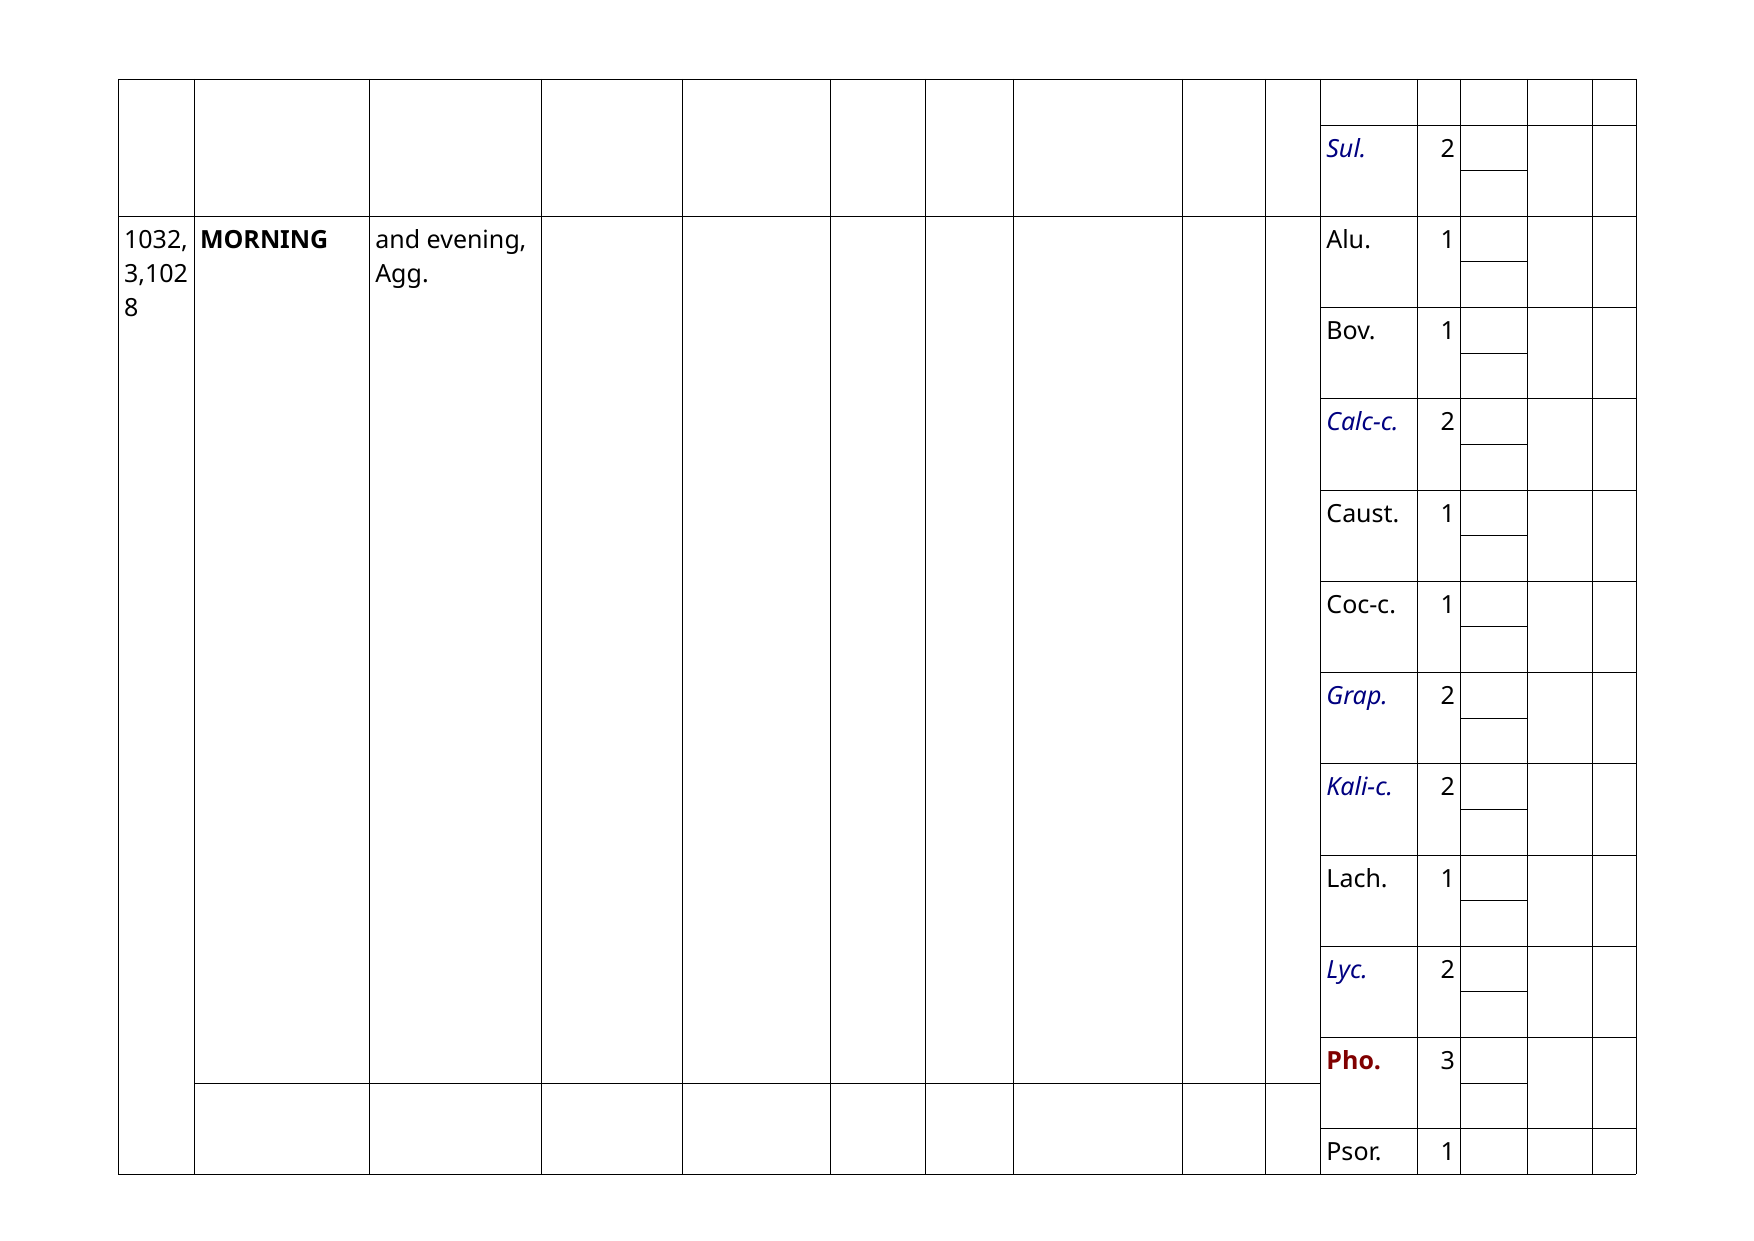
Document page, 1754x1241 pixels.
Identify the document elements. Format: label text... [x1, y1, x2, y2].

table_cell 1 [1418, 308, 1460, 398]
table_cell [1461, 719, 1527, 763]
table_cell [1461, 80, 1527, 124]
table_cell [1266, 1084, 1320, 1174]
table_cell [1461, 582, 1527, 626]
table_cell Lach. [1321, 856, 1417, 946]
table_cell morning [195, 217, 369, 1083]
table_cell [1461, 491, 1527, 535]
table_cell Alu. [1321, 217, 1417, 307]
table_cell [1461, 1038, 1527, 1083]
table_cell [1528, 308, 1592, 398]
table_cell [1183, 217, 1265, 1083]
table_cell [1461, 171, 1527, 216]
table_cell [1528, 582, 1592, 672]
table_cell [1418, 80, 1460, 124]
table_cell [370, 80, 541, 216]
table_cell [1593, 217, 1636, 307]
table_cell [1461, 308, 1527, 353]
table_cell 2 [1418, 126, 1460, 216]
table_cell [831, 217, 925, 1083]
table_cell [1461, 627, 1527, 672]
table_cell [1528, 1038, 1592, 1128]
table_cell [1461, 856, 1527, 900]
table_cell [195, 80, 369, 216]
table_cell Grap. [1321, 673, 1417, 763]
table_cell 1 [1418, 491, 1460, 581]
table_cell 1 [1418, 582, 1460, 672]
table_cell and evening, Agg. [370, 217, 541, 1083]
table_cell [683, 1084, 830, 1174]
table_cell [1266, 80, 1320, 216]
table_cell [1593, 126, 1636, 216]
table_cell 1032,3,1028 [119, 217, 194, 1174]
table_cell [1528, 856, 1592, 946]
table_cell [1593, 856, 1636, 946]
table_cell [1014, 217, 1182, 1083]
table_cell [1183, 1084, 1265, 1174]
table_cell [1461, 262, 1527, 307]
table_cell 2 [1418, 673, 1460, 763]
table_cell [1014, 1084, 1182, 1174]
table_cell Coc-c. [1321, 582, 1417, 672]
table_cell [1461, 536, 1527, 581]
table_cell [1593, 80, 1636, 124]
table_cell [1461, 673, 1527, 718]
table_cell 1 [1418, 1129, 1460, 1174]
table_cell 2 [1418, 947, 1460, 1037]
table_cell 1 [1418, 856, 1460, 946]
table_cell [926, 80, 1013, 216]
table_cell [1321, 80, 1417, 124]
table_cell [542, 1084, 682, 1174]
table_cell [1461, 901, 1527, 946]
table_cell [1183, 80, 1265, 216]
table_cell [1528, 217, 1592, 307]
table_cell [1461, 947, 1527, 991]
table_cell [1461, 764, 1527, 809]
table_cell [1593, 673, 1636, 763]
table_cell Sul. [1321, 126, 1417, 216]
table_cell [542, 217, 682, 1083]
table_cell [1593, 1129, 1636, 1174]
table_cell [1461, 354, 1527, 398]
table_cell [1528, 947, 1592, 1037]
table_cell [195, 1084, 369, 1174]
table_cell [1528, 1129, 1592, 1174]
table_cell [1593, 764, 1636, 854]
table_cell [1593, 399, 1636, 489]
table_cell [1461, 217, 1527, 261]
table_cell [1461, 126, 1527, 170]
table_cell [683, 217, 830, 1083]
table_cell Psor. [1321, 1129, 1417, 1174]
table_cell [1014, 80, 1182, 216]
table_cell 3 [1418, 1038, 1460, 1128]
table_cell [1461, 810, 1527, 854]
table_cell [1528, 673, 1592, 763]
table_cell [1593, 1038, 1636, 1128]
table_cell [831, 1084, 925, 1174]
table_cell Pho. [1321, 1038, 1417, 1128]
table_cell [1593, 308, 1636, 398]
table_cell 1 [1418, 217, 1460, 307]
table_cell [926, 1084, 1013, 1174]
table_cell Bov. [1321, 308, 1417, 398]
table_cell [1461, 992, 1527, 1037]
table_cell [119, 80, 194, 216]
table_cell [1528, 491, 1592, 581]
table_cell [1461, 445, 1527, 489]
table_cell [926, 217, 1013, 1083]
table_cell [1528, 126, 1592, 216]
table_cell [683, 80, 830, 216]
table_cell [1266, 217, 1320, 1083]
table_cell [370, 1084, 541, 1174]
table_cell Kali-c. [1321, 764, 1417, 854]
table_cell [1461, 399, 1527, 444]
table_cell Caust. [1321, 491, 1417, 581]
table_cell [542, 80, 682, 216]
table_cell Lyc. [1321, 947, 1417, 1037]
table_cell [1461, 1084, 1527, 1128]
table_cell [1593, 491, 1636, 581]
table_cell 2 [1418, 399, 1460, 489]
table_cell [1528, 80, 1592, 124]
table_cell [831, 80, 925, 216]
table_cell 2 [1418, 764, 1460, 854]
table_cell [1593, 947, 1636, 1037]
table_cell [1461, 1129, 1527, 1174]
table_cell [1528, 764, 1592, 854]
table_cell [1593, 582, 1636, 672]
table_cell Calc-c. [1321, 399, 1417, 489]
table_cell [1528, 399, 1592, 489]
